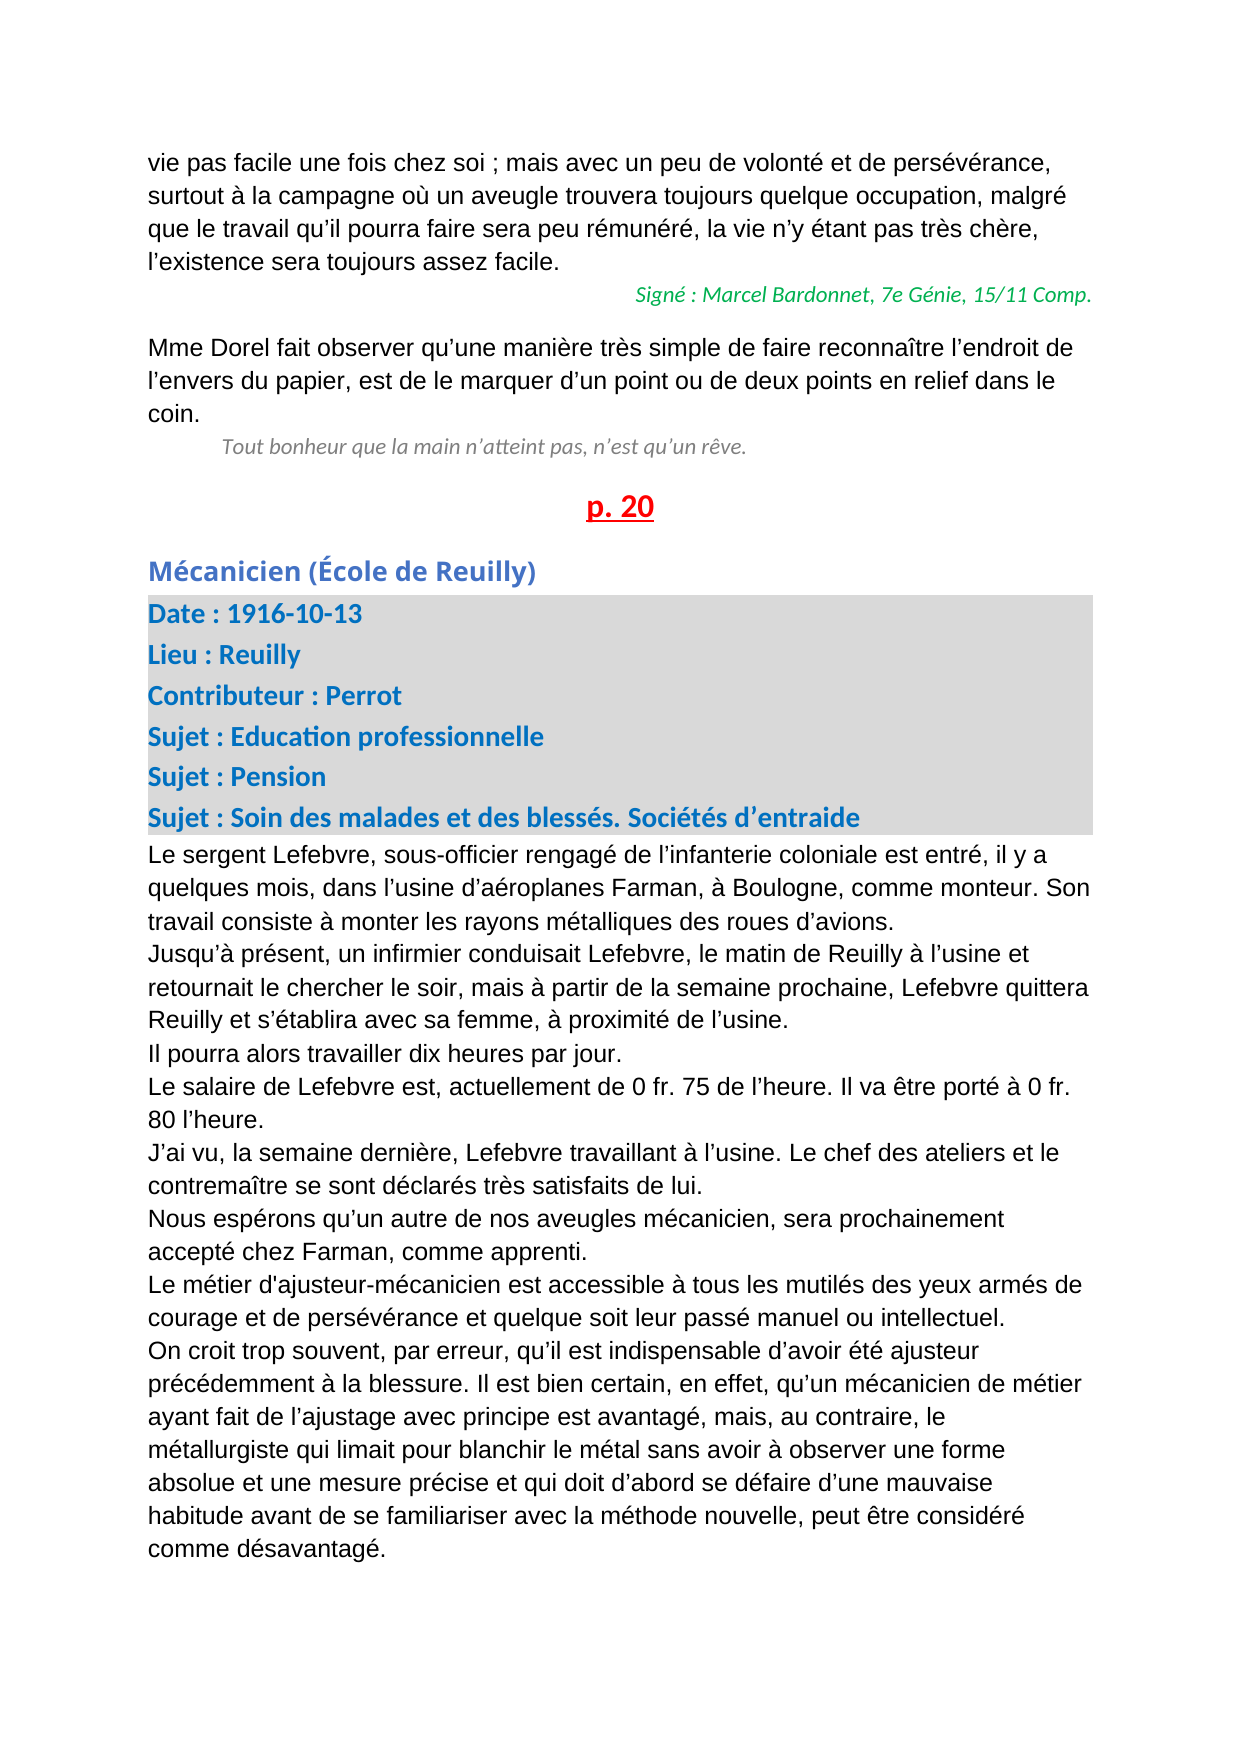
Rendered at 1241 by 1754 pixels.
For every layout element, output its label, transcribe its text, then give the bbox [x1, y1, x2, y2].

text Le sergent Lefebvre, sous-officier rengagé de l’infanterie coloniale est entré, il y a quelques mois, dans l’usine d’aéroplanes Farman, à Boulogne, comme monteur. Son travail consiste à monter les rayons métalliques des roues d’avions. [148, 840, 1093, 935]
text Nous espérons qu’un autre de nos aveugles mécanicien, sera prochainement accepté chez Farman, comme apprenti. [148, 1204, 1093, 1265]
text Date : 1916-10-13 [148, 595, 1093, 630]
text Sujet : Education professionnelle [148, 718, 1093, 753]
text Le métier d'ajusteur-mécanicien est accessible à tous les mutilés des yeux armés de courage et de persévérance et quelque soit leur passé manuel ou intellectuel. [148, 1270, 1093, 1331]
text Mme Dorel fait observer qu’une manière très simple de faire reconnaître l’endroit de l’envers du papier, est de le marquer d’un point ou de deux points en relief dans le coin. [148, 333, 1093, 427]
text Il pourra alors travailler dix heures par jour. [148, 1038, 1093, 1067]
text vie pas facile une fois chez soi ; mais avec un peu de volonté et de persévérance, surtout à la campagne où un aveugle trouvera toujours quelque occupation, malgré que le travail qu’il pourra faire sera peu rémunéré, la vie n’y étant pas très chère, l’existence sera toujours assez facile. [148, 148, 1093, 275]
text Le salaire de Lefebvre est, actuellement de 0 fr. 75 de l’heure. Il va être porté à 0 fr. 80 l’heure. [148, 1072, 1093, 1133]
text On croit trop souvent, par erreur, qu’il est indispensable d’avoir été ajusteur précédemment à la blessure. Il est bien certain, en effet, qu’un mécanicien de métier ayant fait de l’ajustage avec principe est avantagé, mais, au contraire, le métallurgiste qui limait pour blanchir le métal sans avoir à observer une forme absolue et une mesure précise et qui doit d’abord se défaire d’une mauvaise habitude avant de se familiariser avec la méthode nouvelle, peut être considéré comme désavantagé. [148, 1336, 1093, 1563]
text p. 20 [148, 485, 1093, 526]
text Contributeur : Perrot [148, 677, 1093, 712]
subtitle Mécanicien (École de Reuilly) [148, 552, 1093, 589]
text J’ai vu, la semaine dernière, Lefebvre travaillant à l’usine. Le chef des ateliers et le contremaître se sont déclarés très satisfaits de lui. [148, 1138, 1093, 1199]
text Jusqu’à présent, un infirmier conduisait Lefebvre, le matin de Reuilly à l’usine et retournait le chercher le soir, mais à partir de la semaine prochaine, Lefebvre quittera Reuilly et s’établira avec sa femme, à proximité de l’usine. [148, 939, 1093, 1034]
text Tout bonheur que la main n’atteint pas, n’est qu’un rêve. [148, 432, 1093, 460]
text Sujet : Pension [148, 758, 1093, 794]
text Sujet : Soin des malades et des blessés. Sociétés d’entraide [148, 799, 1093, 835]
text Signé : Marcel Bardonnet, 7e Génie, 15/11 Comp. [148, 280, 1093, 308]
text Lieu : Reuilly [148, 636, 1093, 671]
